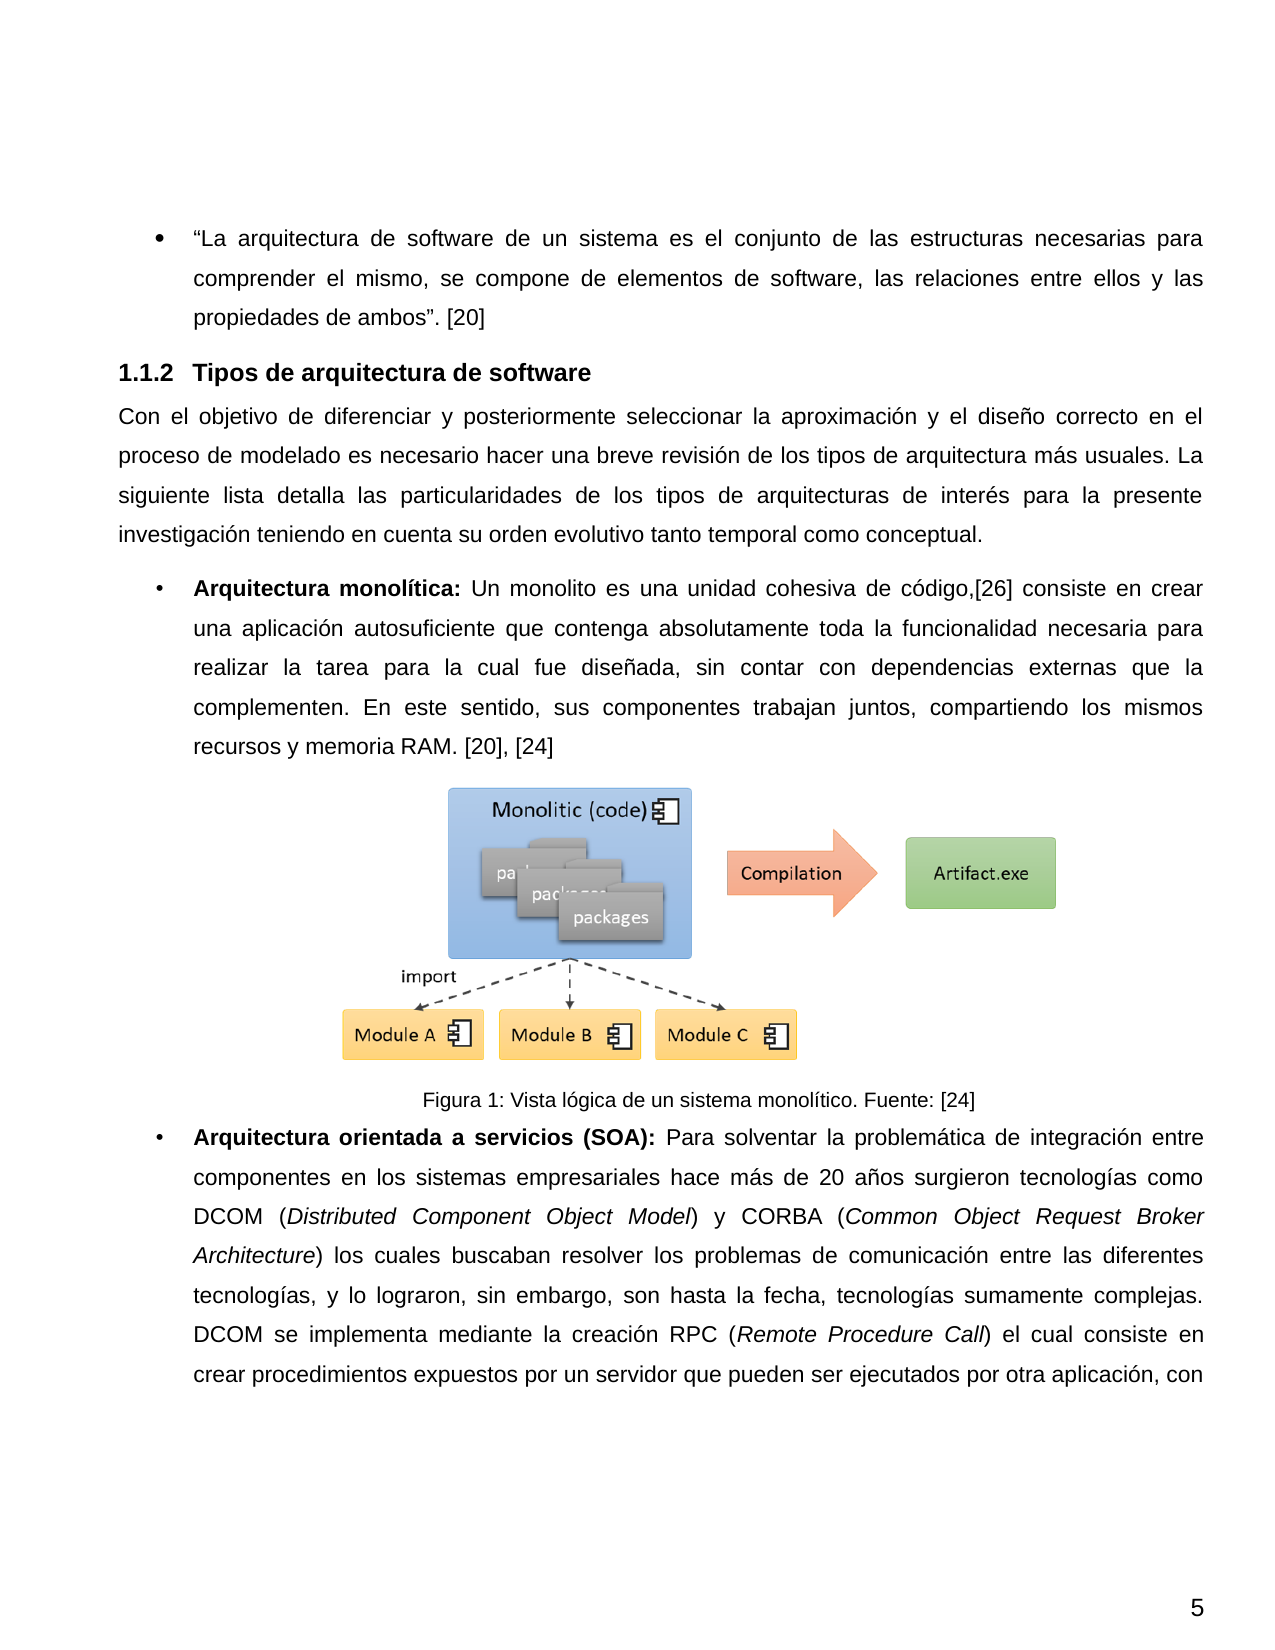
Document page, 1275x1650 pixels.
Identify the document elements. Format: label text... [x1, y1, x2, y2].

picture [341, 787, 1056, 1060]
list Arquitectura orientada a servicios (SOA): Para solventar la problemática de integración entre componentes en los sistemas empresariales hace más de 20 años surgieron tecnologías como DCOM (Distributed Component Object Model) y CORBA (Common Object Request Broker Architecture) los cuales buscaban resolver los problemas de comunicación entre las diferentes tecnologías, y lo lograron, sin embargo, son hasta la fecha, tecnologías sumamente complejas. DCOM se implementa mediante la creación RPC (Remote Procedure Call) el cual consiste en crear procedimientos expuestos por un servidor que pueden ser ejecutados por otra aplicación, con [156, 1124, 1204, 1387]
text Con el objetivo de diferenciar y posteriormente seleccionar la aproximación y el diseño correcto en el proceso de modelado es necesario hacer una breve revisión de los tipos de arquitectura más usuales. La siguiente lista detalla las particularidades de los tipos de arquitecturas de interés para la presente investigación teniendo en cuenta su orden evolutivo tanto temporal como conceptual. [118, 403, 1204, 547]
list Arquitectura monolítica: Un monolito es una unidad cohesiva de código,[26] consiste en crear una aplicación autosuficiente que contenga absolutamente toda la funcionalidad necesaria para realizar la tarea para la cual fue diseñada, sin contar con dependencias externas que la complementen. En este sentido, sus componentes trabajan juntos, compartiendo los mismos recursos y memoria RAM. [20], [24] [156, 575, 1204, 759]
subtitle Tipos de arquitectura de software [118, 358, 1204, 387]
list “La arquitectura de software de un sistema es el conjunto de las estructuras necesarias para comprender el mismo, se compone de elementos de software, las relaciones entre ellos y las propiedades de ambos”. [20] [156, 225, 1204, 330]
list Figura 1: Vista lógica de un sistema monolítico. Fuente: [24] [156, 1087, 1204, 1111]
